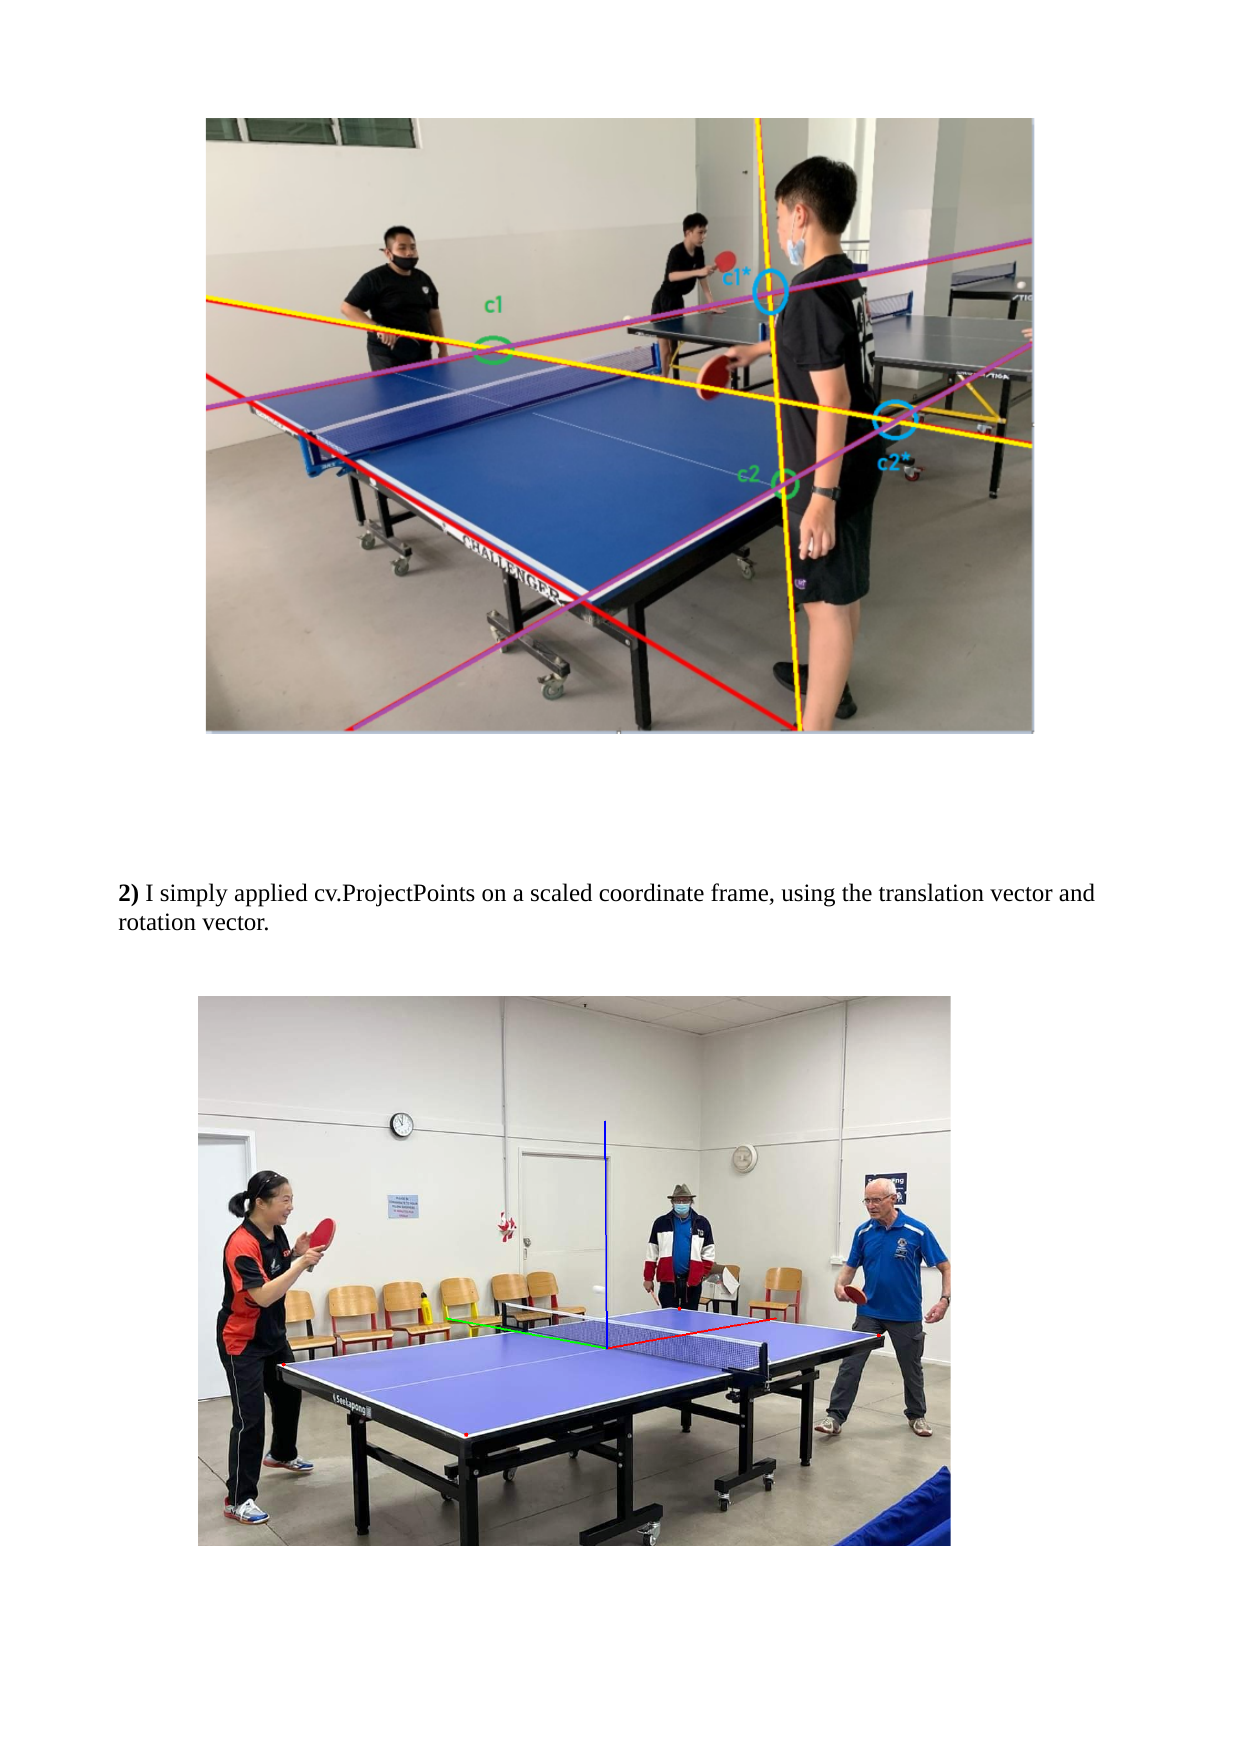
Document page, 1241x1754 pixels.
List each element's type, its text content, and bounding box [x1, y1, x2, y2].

text 2) I simply applied cv.ProjectPoints on a scaled coordinate frame, using the translation vector and rotation vector. [118, 878, 1122, 935]
picture [205, 118, 1035, 734]
picture [198, 996, 951, 1546]
